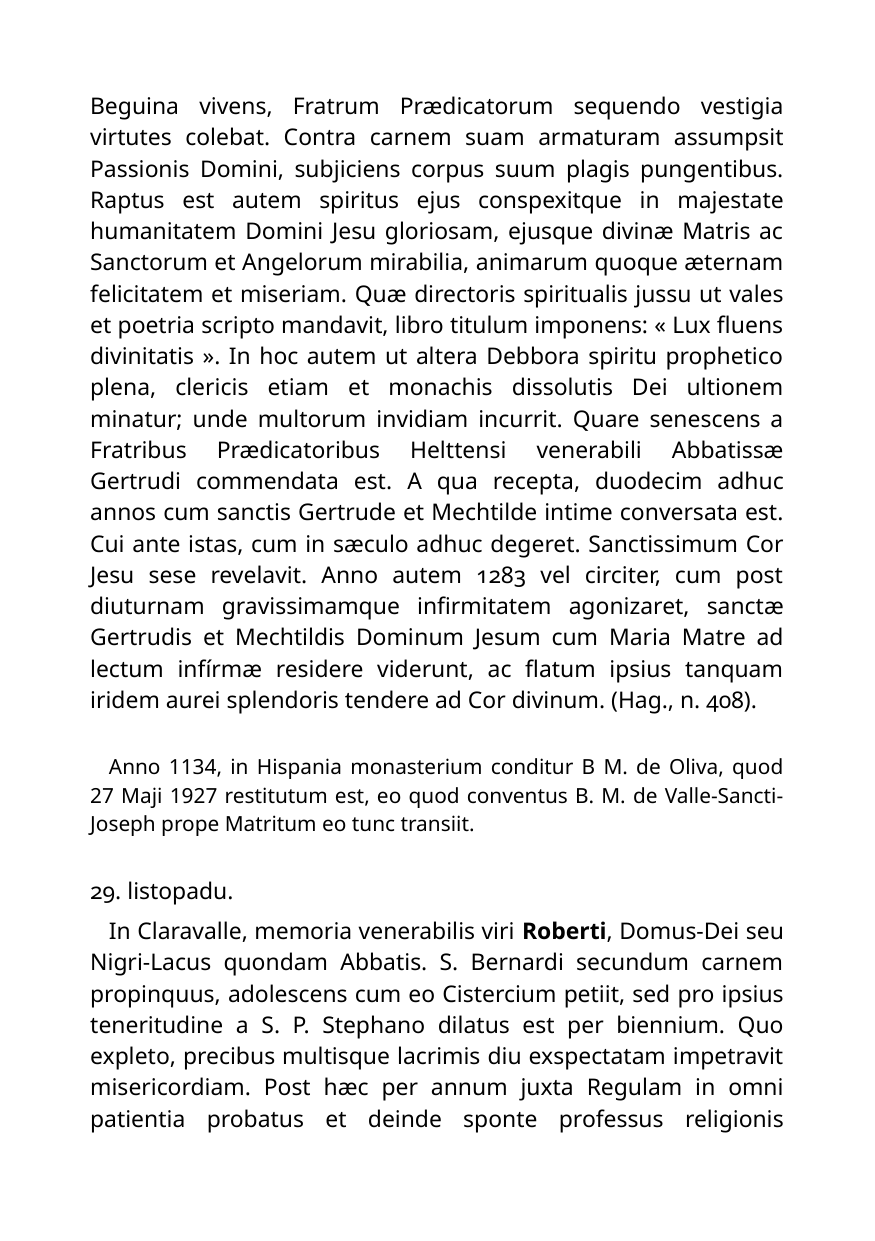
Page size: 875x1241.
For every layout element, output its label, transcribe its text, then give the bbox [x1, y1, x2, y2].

text Anno 1134, in Hispania monasterium conditur B M. de Oliva, quod 27 Maji 1927 restitutum est, eo quod conventus B. M. de Valle-Sancti-Joseph prope Matritum eo tunc transiit. [90, 752, 784, 838]
text Beguina vivens, Fratrum Prædicatorum sequendo vestigia virtutes colebat. Contra carnem suam armaturam assumpsit Passionis Domini, subjiciens corpus suum plagis pungentibus. Raptus est autem spiritus ejus conspexitque in majestate humanitatem Domini Jesu gloriosam, ejusque divinæ Matris ac Sanctorum et Angelorum mirabilia, animarum quoque æternam felicitatem et miseriam. Quæ directoris spiritualis jussu ut vales et poetria scripto mandavit, libro titulum imponens: « Lux fluens divinitatis ». In hoc autem ut altera Debbora spiritu prophetico plena, clericis etiam et monachis dissolutis Dei ultionem minatur; unde multorum invidiam incurrit. Quare senescens a Fratribus Prædicatoribus Helttensi venerabili Abbatissæ Gertrudi commendata est. A qua recepta, duodecim adhuc annos cum sanctis Gertrude et Mechtilde intime conversata est. Cui ante istas, cum in sæculo adhuc degeret. Sanctissimum Cor Jesu sese revelavit. Anno autem 1283 vel circiter, cum post diuturnam gravissimamque infirmitatem agonizaret, sanctæ Gertrudis et Mechtildis Domi­num Jesum cum Maria Matre ad lectum infírmæ residere viderunt, ac flatum ipsius tanquam iridem aurei splendoris tendere ad Cor divinum. (Hag., n. 408). [90, 90, 784, 715]
text 29. listopadu. [90, 875, 784, 906]
text In Claravalle, memoria venerabilis viri Roberti, Domus-Dei seu Nigri-Lacus quondam Abbatis. S. Bernardi secundum carnem propinquus, adolescens cum eo Cistercium petiit, sed pro ipsius teneritudine a S. P. Stephano dilatus est per biennium. Quo expleto, precibus multisque lacrimis diu exspectatam impetravit misericordiam. Post hæc per annum juxta Regulam in omni patientia probatus et deinde sponte professus religionis [90, 915, 784, 1134]
